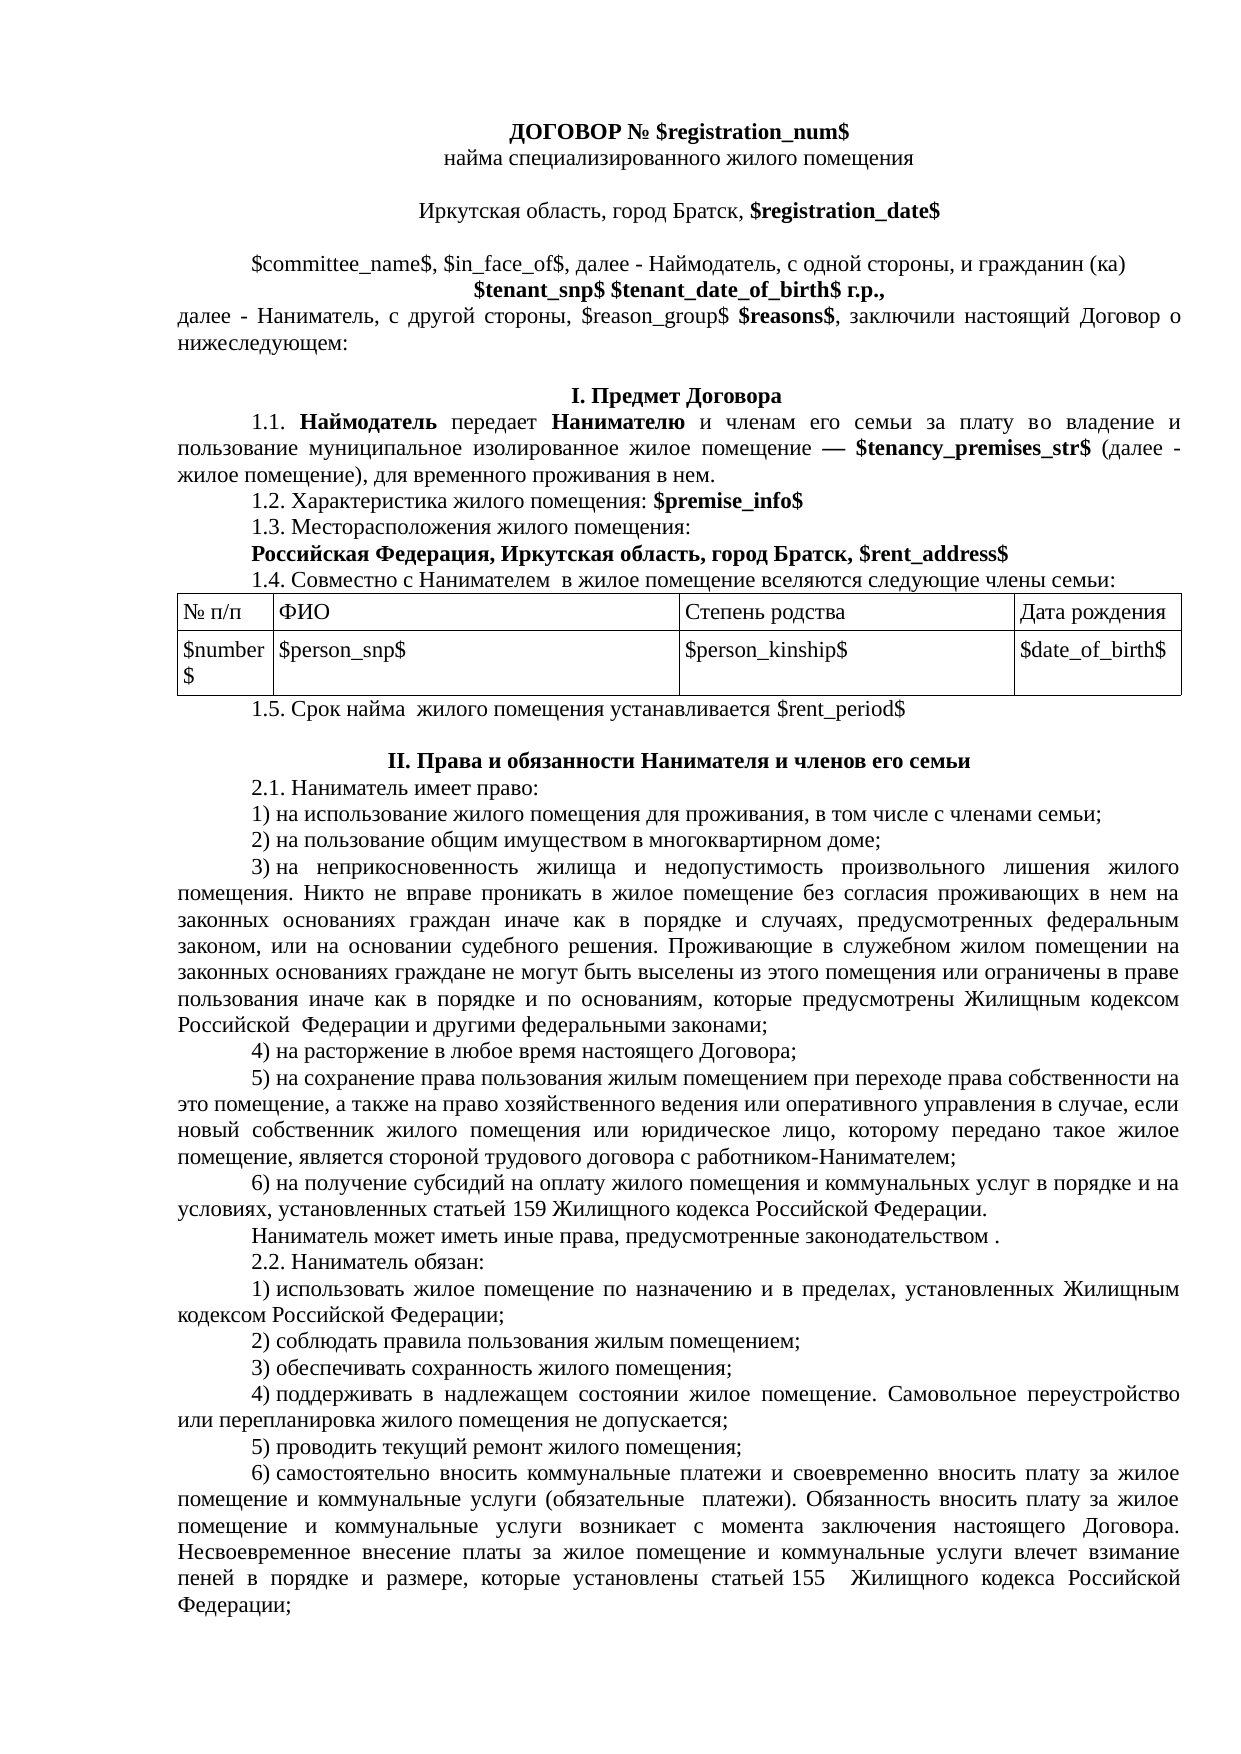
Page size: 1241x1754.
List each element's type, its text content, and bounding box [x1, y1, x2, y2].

text 2) соблюдать правила пользования жилым помещением; [177, 1327, 1181, 1354]
text 1) использовать жилое помещение по назначению и в пределах, установленных Жилищным кодексом Российской Федерации; [177, 1274, 1181, 1327]
text 4) поддерживать в надлежащем состоянии жилое помещение. Самовольное переустройство или перепланировка жилого помещения не допускается; [177, 1380, 1181, 1433]
text 3) обеспечивать сохранность жилого помещения; [177, 1354, 1181, 1380]
list Российская Федерация, Иркутская область, город Братск, $rent_address$ [177, 540, 1181, 566]
text далее - Наниматель, с другой стороны, $reason_group$ $reasons$, заключили настоящий Договор о нижеследующем: [177, 303, 1181, 355]
text Иркутская область, город Братск, $registration_date$ [177, 197, 1181, 223]
text 6) самостоятельно вносить коммунальные платежи и своевременно вносить плату за жилое помещение и коммунальные услуги (обязательные платежи). Обязанность вносить плату за жилое помещение и коммунальные услуги возникает с момента заключения настоящего Договора. Несвоевременное внесение платы за жилое помещение и коммунальные услуги влечет взимание пеней в порядке и размере, которые установлены статьей 155 Жилищного кодекса Российской Федерации; [177, 1459, 1181, 1617]
text 6) на получение субсидий на оплату жилого помещения и коммунальных услуг в порядке и на условиях, установленных статьей 159 Жилищного кодекса Российской Федерации. [177, 1169, 1181, 1222]
text ДОГОВОР № $registration_num$ [177, 118, 1181, 144]
text Наниматель может иметь иные права, предусмотренные законодательством . [177, 1222, 1181, 1248]
text 1.4. Совместно с Нанимателем в жилое помещение вселяются следующие члены семьи: [177, 566, 1181, 592]
text 2) на пользование общим имуществом в многоквартирном доме; [177, 827, 1181, 853]
text 2.1. Наниматель имеет право: [177, 774, 1181, 800]
text II. Права и обязанности Нанимателя и членов его семьи [177, 747, 1181, 774]
text 2.2. Наниматель обязан: [177, 1248, 1181, 1274]
table_header ФИО [274, 594, 679, 630]
text 4) на расторжение в любое время настоящего Договора; [177, 1037, 1181, 1064]
text 1) на использование жилого помещения для проживания, в том числе с членами семьи; [177, 800, 1181, 827]
list 1.3. Месторасположения жилого помещения: [177, 513, 1181, 540]
table_header № п/п [178, 594, 273, 630]
table_cell $person_kinship$ [680, 631, 1014, 695]
text найма специализированного жилого помещения [177, 144, 1181, 171]
table_header Степень родства [680, 594, 1014, 630]
list 1.1. Наймодатель передает Нанимателю и членам его семьи за плату во владение и пользование муниципальное изолированное жилое помещение — $tenancy_premises_str$ (далее - жилое помещение), для временного проживания в нем. [177, 408, 1181, 487]
text 3) на неприкосновенность жилища и недопустимость произвольного лишения жилого помещения. Никто не вправе проникать в жилое помещение без согласия проживающих в нем на законных основаниях граждан иначе как в порядке и случаях, предусмотренных федеральным законом, или на основании судебного решения. Проживающие в служебном жилом помещении на законных основаниях граждане не могут быть выселены из этого помещения или ограничены в праве пользования иначе как в порядке и по основаниям, которые предусмотрены Жилищным кодексом Российской Федерации и другими федеральными законами; [177, 853, 1181, 1037]
text 5) проводить текущий ремонт жилого помещения; [177, 1433, 1181, 1459]
table_cell $date_of_birth$ [1015, 631, 1181, 695]
table_cell $person_snp$ [274, 631, 679, 695]
table_cell $number$ [178, 631, 273, 695]
text $tenant_snp$ $tenant_date_of_birth$ г.р., [177, 276, 1181, 303]
text I. Предмет Договора [177, 382, 1181, 408]
table_header Дата рождения [1015, 594, 1181, 630]
text $committee_name$, $in_face_of$, далее - Наймодатель, с одной стороны, и гражданин (ка) [177, 250, 1181, 276]
text 5) на сохранение права пользования жилым помещением при переходе права собственности на это помещение, а также на право хозяйственного ведения или оперативного управления в случае, если новый собственник жилого помещения или юридическое лицо, которому передано такое жилое помещение, является стороной трудового договора с работником-Нанимателем; [177, 1064, 1181, 1169]
list 1.2. Характеристика жилого помещения: $premise_info$ [177, 487, 1181, 513]
text 1.5. Срок найма жилого помещения устанавливается $rent_period$ [177, 696, 1181, 721]
